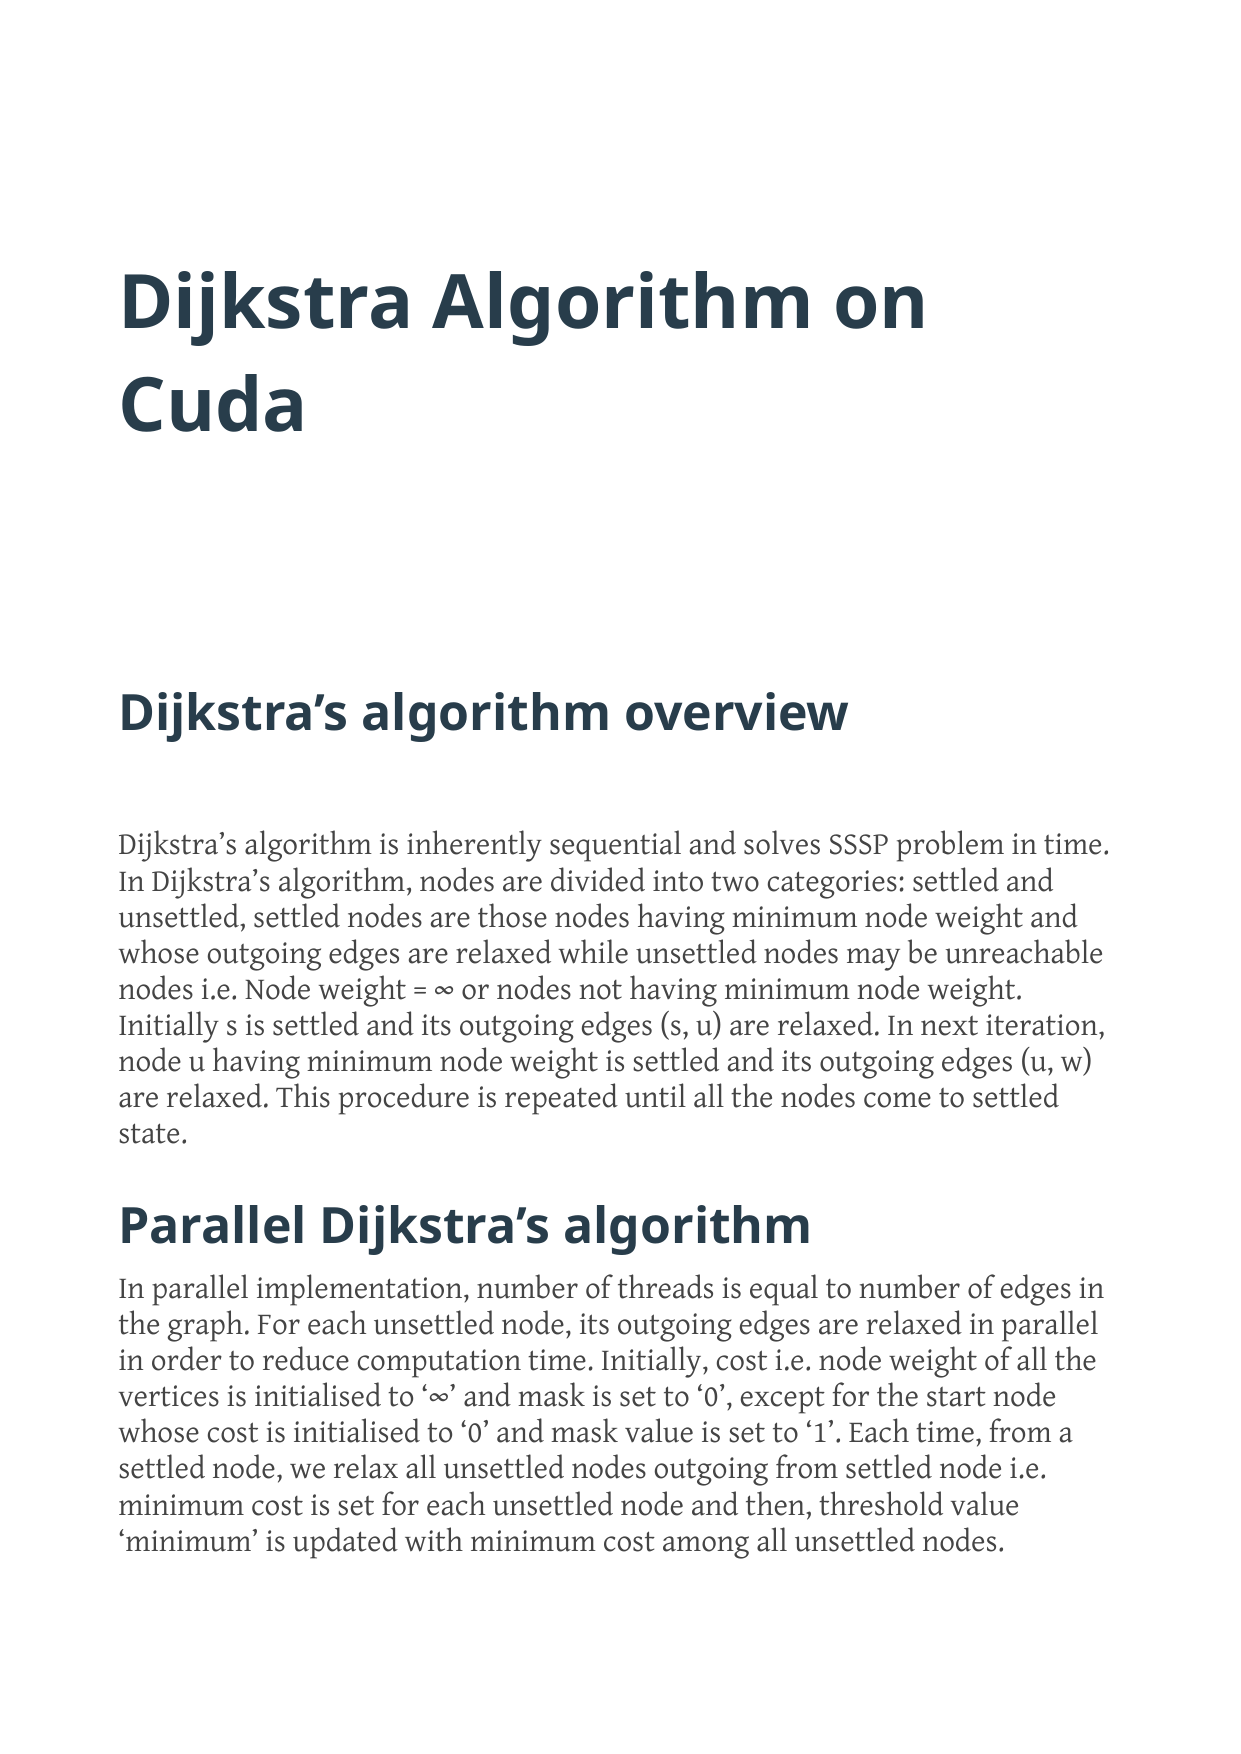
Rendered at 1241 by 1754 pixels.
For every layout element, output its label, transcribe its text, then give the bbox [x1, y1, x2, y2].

text Dijkstra’s algorithm is inherently sequential and solves SSSP problem in time. In Dijkstra’s algorithm, nodes are divided into two categories: settled and unsettled, settled nodes are those nodes having minimum node weight and whose outgoing edges are relaxed while unsettled nodes may be unreachable nodes i.e. Node weight = ∞ or nodes not having minimum node weight. Initially s is settled and its outgoing edges (s, u) are relaxed. In next iteration, node u having minimum node weight is settled and its outgoing edges (u, w) are relaxed. This procedure is repeated until all the nodes come to settled state. [118, 827, 1122, 1153]
text In parallel implementation, number of threads is equal to number of edges in the graph. For each unsettled node, its outgoing edges are relaxed in parallel in order to reduce computation time. Initially, cost i.e. node weight of all the vertices is initialised to ‘∞’ and mask is set to ‘0’, except for the start node whose cost is initialised to ‘0’ and mask value is set to ‘1’. Each time, from a settled node, we relax all unsettled nodes outgoing from settled node i.e. minimum cost is set for each unsettled node and then, threshold value ‘minimum’ is updated with minimum cost among all unsettled nodes. [118, 1271, 1122, 1560]
subtitle Dijkstra Algorithm on Cuda [118, 249, 1122, 453]
subtitle Parallel Dijkstra’s algorithm [118, 1190, 1122, 1258]
subtitle Dijkstra’s algorithm overview [118, 677, 1122, 745]
